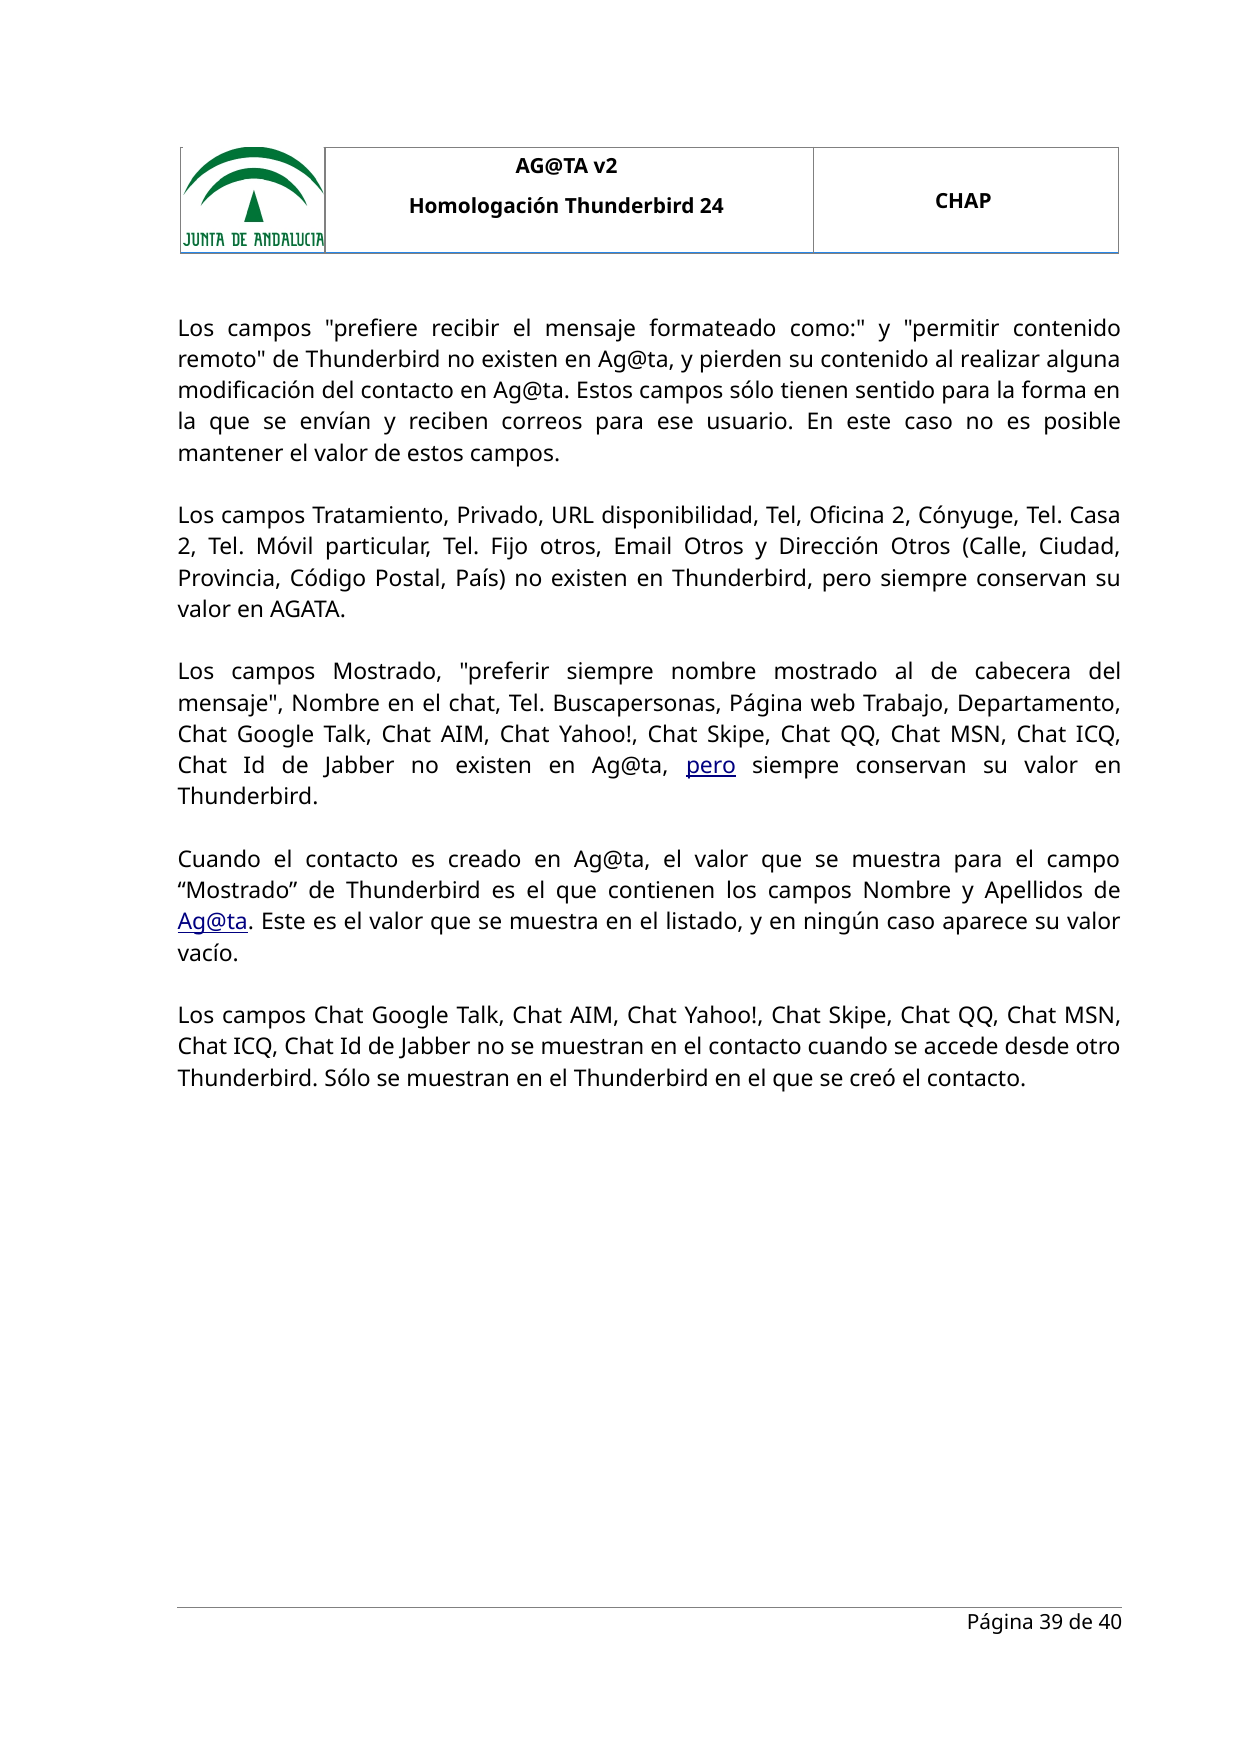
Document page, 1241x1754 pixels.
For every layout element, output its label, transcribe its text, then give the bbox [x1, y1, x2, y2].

text Los campos Mostrado, "preferir siempre nombre mostrado al de cabecera del mensaje", Nombre en el chat, Tel. Buscapersonas, Página web Trabajo, Departamento, Chat Google Talk, Chat AIM, Chat Yahoo!, Chat Skipe, Chat QQ, Chat MSN, Chat ICQ, Chat Id de Jabber no existen en Ag@ta, pero siempre conservan su valor en Thunderbird. [177, 655, 1122, 811]
text Cuando el contacto es creado en Ag@ta, el valor que se muestra para el campo “Mostrado” de Thunderbird es el que contienen los campos Nombre y Apellidos de Ag@ta. Este es el valor que se muestra en el listado, y en ningún caso aparece su valor vacío. [177, 843, 1122, 968]
text Los campos Tratamiento, Privado, URL disponibilidad, Tel, Oficina 2, Cónyuge, Tel. Casa 2, Tel. Móvil particular, Tel. Fijo otros, Email Otros y Dirección Otros (Calle, Ciudad, Provincia, Código Postal, País) no existen en Thunderbird, pero siempre conservan su valor en AGATA. [177, 499, 1122, 624]
text Los campos Chat Google Talk, Chat AIM, Chat Yahoo!, Chat Skipe, Chat QQ, Chat MSN, Chat ICQ, Chat Id de Jabber no se muestran en el contacto cuando se accede desde otro Thunderbird. Sólo se muestran en el Thunderbird en el que se creó el contacto. [177, 999, 1122, 1093]
picture [183, 147, 324, 246]
text Los campos "prefiere recibir el mensaje formateado como:" y "permitir contenido remoto" de Thunderbird no existen en Ag@ta, y pierden su contenido al realizar alguna modificación del contacto en Ag@ta. Estos campos sólo tienen sentido para la forma en la que se envían y reciben correos para ese usuario. En este caso no es posible mantener el valor de estos campos. [177, 311, 1122, 468]
